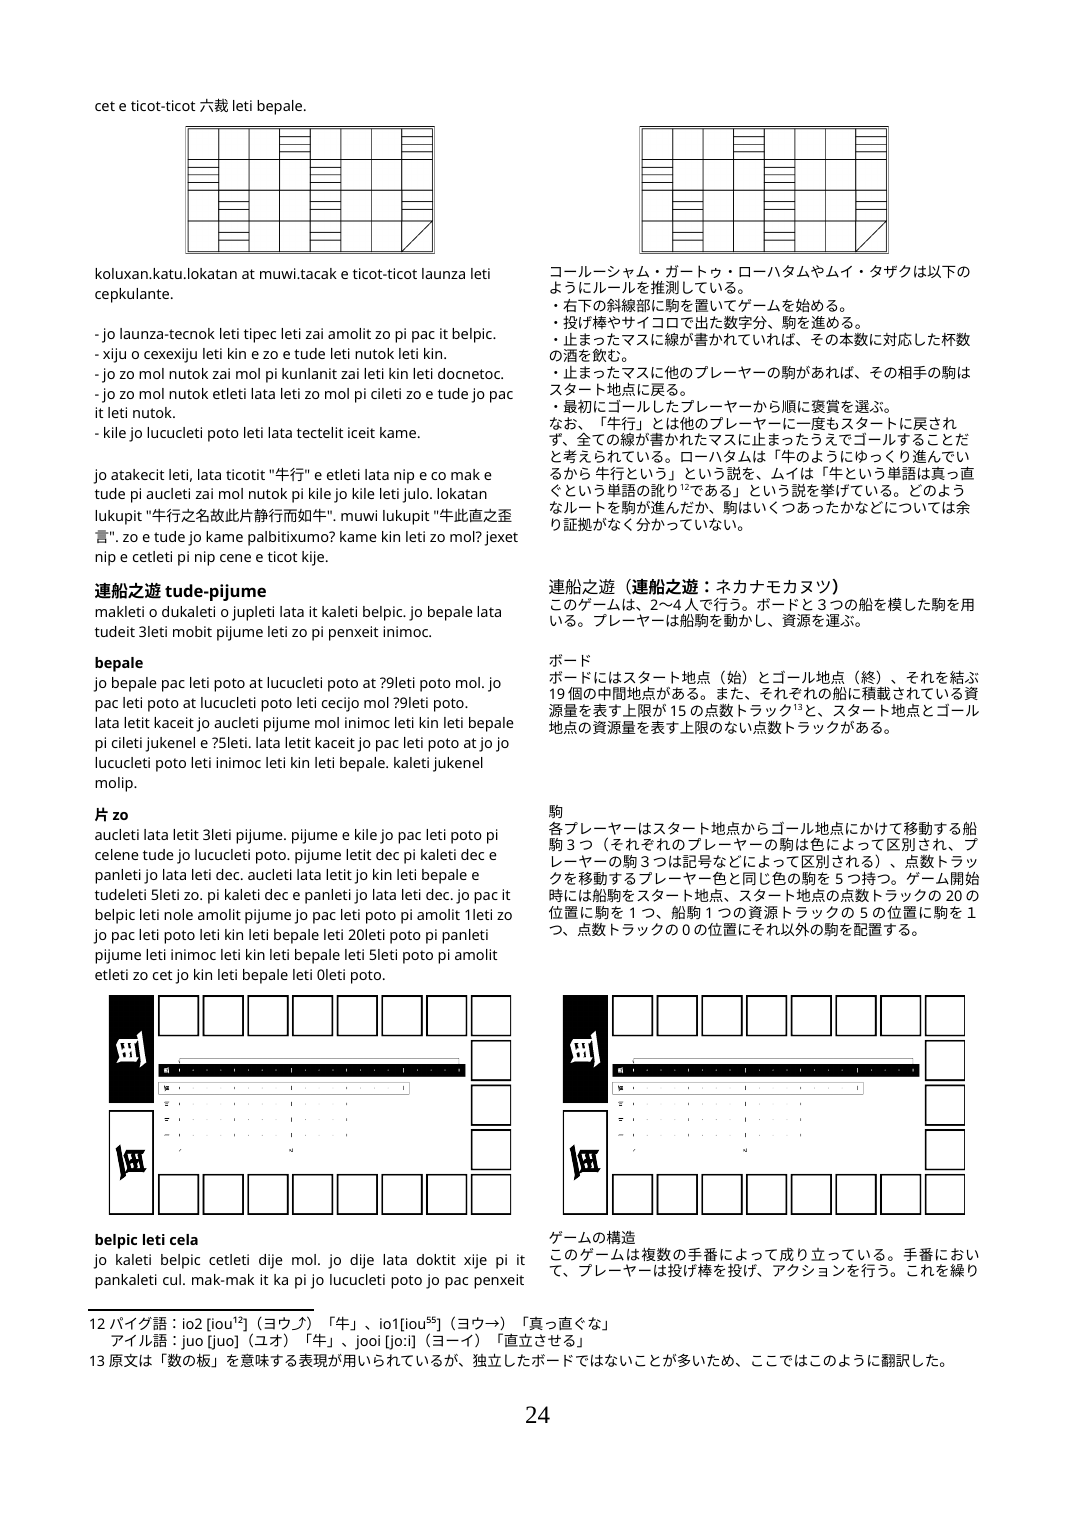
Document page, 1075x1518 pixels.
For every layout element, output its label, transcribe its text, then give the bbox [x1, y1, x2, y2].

table_cell ボード ボードにはスタート地点（始）とゴール地点（終）、それを結ぶ19個の中間地点がある。また、それぞれの船に積載されている資源量を表す上限が15の点数トラックと、スタート地点とゴール地点の資源量を表す上限のない点数トラックがある。 [543, 648, 985, 798]
table_cell [543, 121, 985, 258]
table_cell [543, 990, 985, 1224]
table_cell [532, 1225, 542, 1296]
table_cell [532, 258, 542, 572]
table_cell 連船之遊 tude-pijume makleti o dukaleti o jupleti lata it kaleti belpic. jo bepale lata tudeit 3leti mobit pijume leti zo pi penxeit inimoc. [89, 572, 531, 647]
table_cell [532, 121, 542, 258]
table_cell koluxan.katu.lokatan at muwi.tacak e ticot-ticot launza leti cepkulante. - jo launza-tecnok leti tipec leti zai amolit zo pi pac it belpic. - xiju o cexexiju leti kin e zo e tude leti nutok leti kin. - jo zo mol nutok zai mol pi kunlanit zai leti kin leti docnetoc. - jo zo mol nutok etleti lata leti zo mol pi cileti zo e tude jo pac it leti nutok. - kile jo lucucleti poto leti lata tectelit iceit kame. jo atakecit leti, lata ticotit "牛行" e etleti lata nip e co mak e tude pi aucleti zai mol nutok pi kile jo kile leti julo. lokatan lukupit "牛行之名故此片静行而如牛". muwi lukupit "牛此直之歪言". zo e tude jo kame palbitixumo? kame kin leti zo mol? jexet nip e cetleti pi nip cene e ticot kije. [89, 258, 531, 572]
table_cell [89, 990, 531, 1224]
table_cell [532, 572, 542, 647]
table_cell [532, 648, 542, 798]
table_cell bepale jo bepale pac leti poto at lucucleti poto at ?9leti poto mol. jo pac leti poto at lucucleti poto leti cecijo mol ?9leti poto. lata letit kaceit jo aucleti pijume mol inimoc leti kin leti bepale pi cileti jukenel e ?5leti. lata letit kaceit jo pac leti poto at jo jo lucucleti poto leti inimoc leti kin leti bepale. kaleti jukenel molip. [89, 648, 531, 798]
table_cell belpic leti cela jo kaleti belpic cetleti dije mol. jo dije lata doktit xije pi it pankaleti cul. mak-mak it ka pi jo lucucleti poto jo pac penxeit [89, 1225, 531, 1296]
table_cell [532, 798, 542, 990]
table_cell 片 zo aucleti lata letit 3leti pijume. pijume e kile jo pac leti poto pi celene tude jo lucucleti poto. pijume letit dec pi kaleti dec e panleti jo lata leti dec. aucleti lata letit jo kin leti bepale e tudeleti 5leti zo. pi kaleti dec e panleti jo lata leti dec. jo pac it belpic leti nole amolit pijume jo pac leti poto pi amolit 1leti zo jo pac leti poto leti kin leti bepale leti 20leti poto pi panleti pijume leti inimoc leti kin leti bepale leti 5leti poto pi amolit etleti zo cet jo kin leti bepale leti 0leti poto. [89, 798, 531, 990]
table_cell [89, 121, 531, 258]
picture [185, 126, 435, 254]
table_cell [532, 990, 542, 1224]
table_cell コールーシャム・ガートゥ・ローハタムやムイ・タザクは以下のようにルールを推測している。 ・右下の斜線部に駒を置いてゲームを始める。 ・投げ棒やサイコロで出た数字分、駒を進める。 ・止まったマスに線が書かれていれば、その本数に対応した杯数の酒を飲む。 ・止まったマスに他のプレーヤーの駒があれば、その相手の駒はスタート地点に戻る。 ・最初にゴールしたプレーヤーから順に褒賞を選ぶ。 なお、「牛行」とは他のプレーヤーに一度もスタートに戻されず、全ての線が書かれたマスに止まったうえでゴールすることだと考えられている。ローハタムは「牛のようにゆっくり進んでいるから 牛行という」という説を、ムイは「牛という単語は真っ直ぐという単語の訛りである」という説を挙げている。どのようなルートを駒が進んだか、駒はいくつあったかなどについては余り証拠がなく分かっていない。 [543, 258, 985, 572]
picture [639, 126, 889, 254]
table_cell [543, 89, 985, 121]
table_cell 連船之遊（連船之遊：ネカナモカヌツ） このゲームは、2～4人で行う。ボードと３つの船を模した駒を用いる。プレーヤーは船駒を動かし、資源を運ぶ。 [543, 572, 985, 647]
table_cell ゲームの構造 このゲームは複数の手番によって成り立っている。手番において、プレーヤーは投げ棒を投げ、アクションを行う。これを繰り [543, 1225, 985, 1296]
table_cell cet e ticot-ticot 六裁 leti bepale. [89, 89, 531, 121]
table_cell 駒 各プレーヤーはスタート地点からゴール地点にかけて移動する船駒3つ（それぞれのプレーヤーの駒は色によって区別され、プレーヤーの駒３つは記号などによって区別される）、点数トラックを移動するプレーヤー色と同じ色の駒を5つ持つ。ゲーム開始時には船駒をスタート地点、スタート地点の点数トラックの20の位置に駒を1つ、船駒1つの資源トラックの5の位置に駒を１つ、点数トラックの0の位置にそれ以外の駒を配置する。 [543, 798, 985, 990]
table_cell [532, 89, 542, 121]
